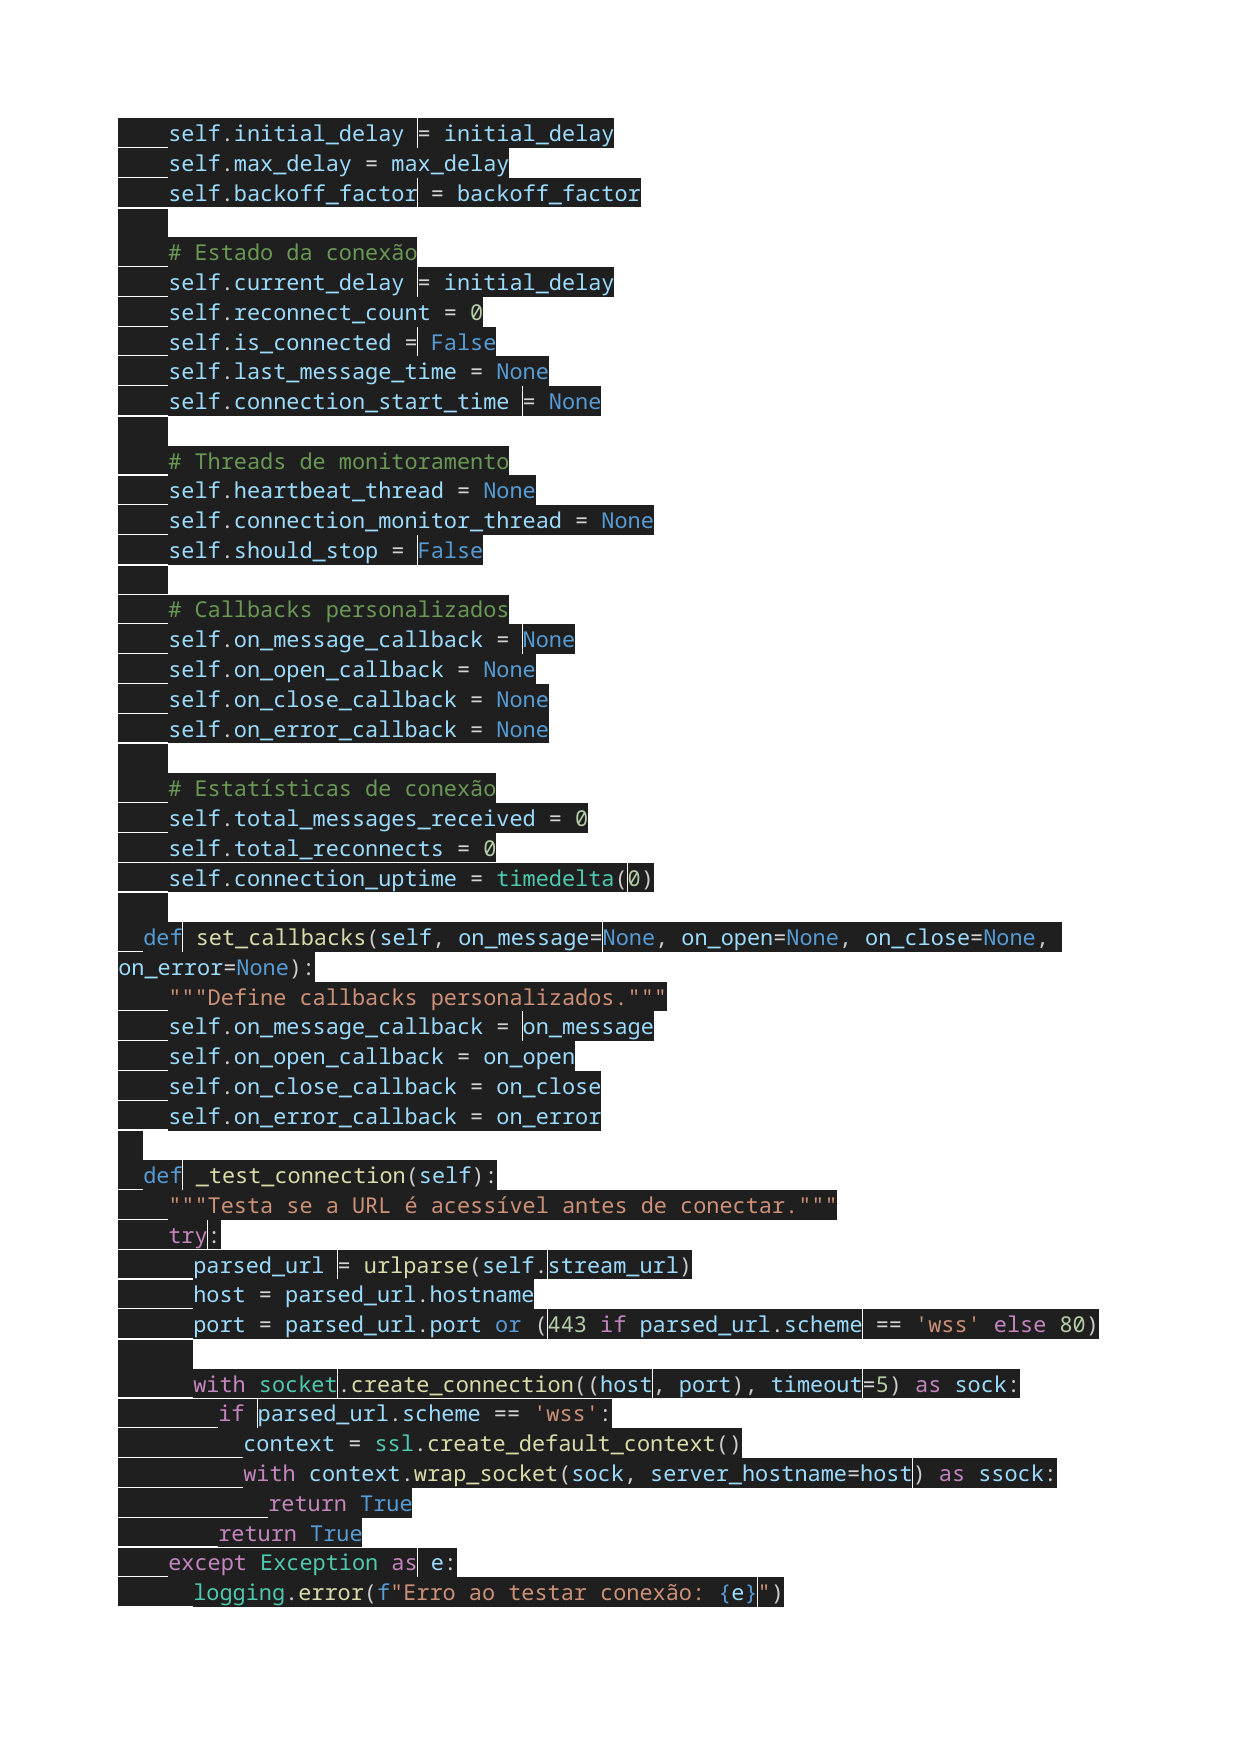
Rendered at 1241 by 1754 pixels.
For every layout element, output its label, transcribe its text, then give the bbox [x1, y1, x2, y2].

text def set_callbacks(self, on_message=None, on_open=None, on_close=None, on_error=None): [118, 922, 1122, 982]
text self.on_close_callback = on_close [118, 1071, 1122, 1101]
text # Callbacks personalizados [118, 594, 1122, 624]
text return True [118, 1488, 1122, 1518]
text logging.error(f"Erro ao testar conexão: {e}") [118, 1577, 1122, 1607]
text """Testa se a URL é acessível antes de conectar.""" [118, 1190, 1122, 1220]
text host = parsed_url.hostname [118, 1279, 1122, 1309]
text # Threads de monitoramento [118, 446, 1122, 475]
text self.max_delay = max_delay [118, 148, 1122, 178]
text self.total_reconnects = 0 [118, 833, 1122, 862]
text return True [118, 1518, 1122, 1547]
text def _test_connection(self): [118, 1160, 1122, 1190]
text if parsed_url.scheme == 'wss': [118, 1398, 1122, 1428]
text try: [118, 1220, 1122, 1249]
text self.current_delay = initial_delay [118, 267, 1122, 297]
text self.reconnect_count = 0 [118, 297, 1122, 327]
text with context.wrap_socket(sock, server_hostname=host) as ssock: [118, 1458, 1122, 1488]
text self.total_messages_received = 0 [118, 803, 1122, 833]
text self.on_open_callback = None [118, 654, 1122, 684]
text context = ssl.create_default_context() [118, 1428, 1122, 1458]
text """Define callbacks personalizados.""" [118, 982, 1122, 1011]
text self.backoff_factor = backoff_factor [118, 178, 1122, 207]
text self.on_open_callback = on_open [118, 1041, 1122, 1071]
text self.is_connected = False [118, 327, 1122, 356]
text self.on_close_callback = None [118, 684, 1122, 714]
text self.last_message_time = None [118, 356, 1122, 386]
text self.should_stop = False [118, 535, 1122, 565]
text parsed_url = urlparse(self.stream_url) [118, 1249, 1122, 1279]
text self.on_message_callback = None [118, 624, 1122, 654]
text port = parsed_url.port or (443 if parsed_url.scheme == 'wss' else 80) [118, 1309, 1122, 1339]
text self.connection_start_time = None [118, 386, 1122, 416]
text self.on_error_callback = on_error [118, 1101, 1122, 1131]
text self.connection_monitor_thread = None [118, 505, 1122, 535]
text self.on_error_callback = None [118, 714, 1122, 743]
text with socket.create_connection((host, port), timeout=5) as sock: [118, 1369, 1122, 1398]
text self.on_message_callback = on_message [118, 1011, 1122, 1041]
text self.heartbeat_thread = None [118, 475, 1122, 505]
text # Estado da conexão [118, 237, 1122, 267]
text except Exception as e: [118, 1547, 1122, 1577]
text self.connection_uptime = timedelta(0) [118, 862, 1122, 892]
text self.initial_delay = initial_delay [118, 118, 1122, 148]
text # Estatísticas de conexão [118, 773, 1122, 803]
